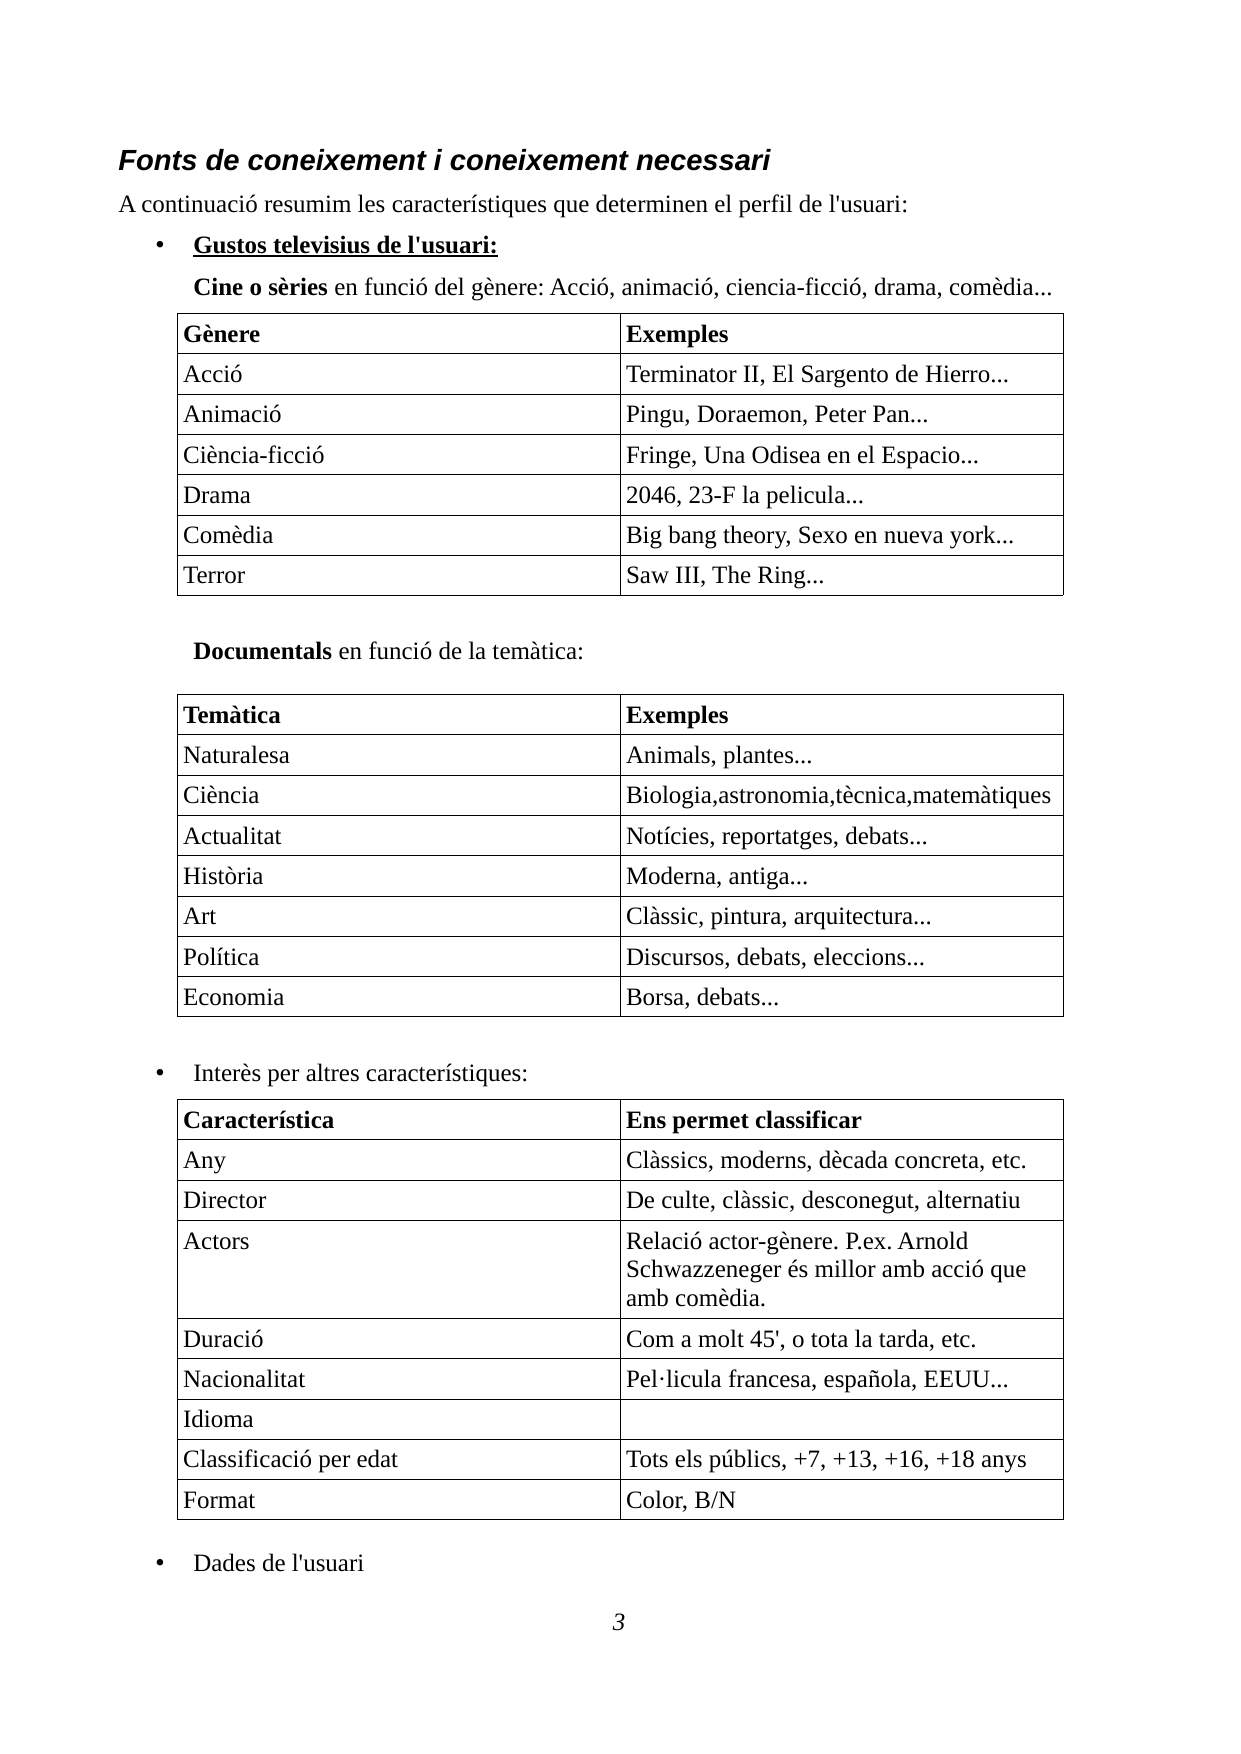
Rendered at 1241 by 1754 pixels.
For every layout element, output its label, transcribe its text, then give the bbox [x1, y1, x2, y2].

text A continuació resumim les característiques que determinen el perfil de l'usuari: [118, 189, 1122, 218]
list Documentals en funció de la temàtica: [156, 636, 1122, 665]
list Interès per altres característiques: [156, 1058, 1122, 1087]
table_cell Actors [178, 1221, 620, 1318]
list Cine o sèries en funció del gènere: Acció, animació, ciencia-ficció, drama, comèdia... [156, 272, 1122, 300]
table_cell Classificació per edat [178, 1440, 620, 1479]
list Dades de l'usuari [156, 1548, 1122, 1577]
table_cell Any [178, 1140, 620, 1180]
table_cell Idioma [178, 1400, 620, 1439]
table_header Gènere [178, 314, 620, 353]
table_cell Animació [178, 395, 620, 434]
table_cell Acció [178, 354, 620, 393]
table_cell Nacionalitat [178, 1359, 620, 1398]
table_cell Com a molt 45', o tota la tarda, etc. [621, 1319, 1063, 1358]
table_cell Ciència [178, 776, 620, 815]
table_cell Art [178, 897, 620, 936]
table_header Exemples [621, 314, 1063, 353]
table_cell Pingu, Doraemon, Peter Pan... [621, 395, 1063, 434]
table_cell Economia [178, 977, 620, 1016]
table_cell Tots els públics, +7, +13, +16, +18 anys [621, 1440, 1063, 1479]
table_cell Pel·licula francesa, española, EEUU... [621, 1359, 1063, 1398]
table_cell Borsa, debats... [621, 977, 1063, 1016]
table_cell Actualitat [178, 816, 620, 855]
table_cell Política [178, 937, 620, 976]
table_cell Història [178, 856, 620, 896]
table_cell Saw III, The Ring... [621, 556, 1063, 595]
table_cell Naturalesa [178, 735, 620, 774]
subtitle Fonts de coneixement i coneixement necessari [118, 143, 1122, 177]
table_cell Director [178, 1181, 620, 1220]
table_cell 2046, 23-F la pelicula... [621, 475, 1063, 514]
table_cell Biologia,astronomia,tècnica,matemàtiques [621, 776, 1063, 815]
table_cell Moderna, antiga... [621, 856, 1063, 896]
list Gustos televisius de l'usuari: [156, 230, 1122, 259]
table_cell Animals, plantes... [621, 735, 1063, 774]
table_cell Fringe, Una Odisea en el Espacio... [621, 435, 1063, 474]
table_cell Clàssics, moderns, dècada concreta, etc. [621, 1140, 1063, 1180]
table_cell Color, B/N [621, 1480, 1063, 1519]
table_cell Relació actor-gènere. P.ex. Arnold Schwazzeneger és millor amb acció que amb comèdia. [621, 1221, 1063, 1318]
table_header Temàtica [178, 695, 620, 734]
table_cell Duració [178, 1319, 620, 1358]
table_cell Terminator II, El Sargento de Hierro... [621, 354, 1063, 393]
table_cell Notícies, reportatges, debats... [621, 816, 1063, 855]
table_cell Format [178, 1480, 620, 1519]
table_cell Discursos, debats, eleccions... [621, 937, 1063, 976]
table_cell Terror [178, 556, 620, 595]
table_cell Clàssic, pintura, arquitectura... [621, 897, 1063, 936]
table_cell Comèdia [178, 516, 620, 555]
table_header Característica [178, 1100, 620, 1139]
table_cell Drama [178, 475, 620, 514]
table_header Exemples [621, 695, 1063, 734]
table_cell Big bang theory, Sexo en nueva york... [621, 516, 1063, 555]
table_cell De culte, clàssic, desconegut, alternatiu [621, 1181, 1063, 1220]
table_cell Ciència-ficció [178, 435, 620, 474]
table_header Ens permet classificar [621, 1100, 1063, 1139]
table_cell [621, 1400, 1063, 1439]
